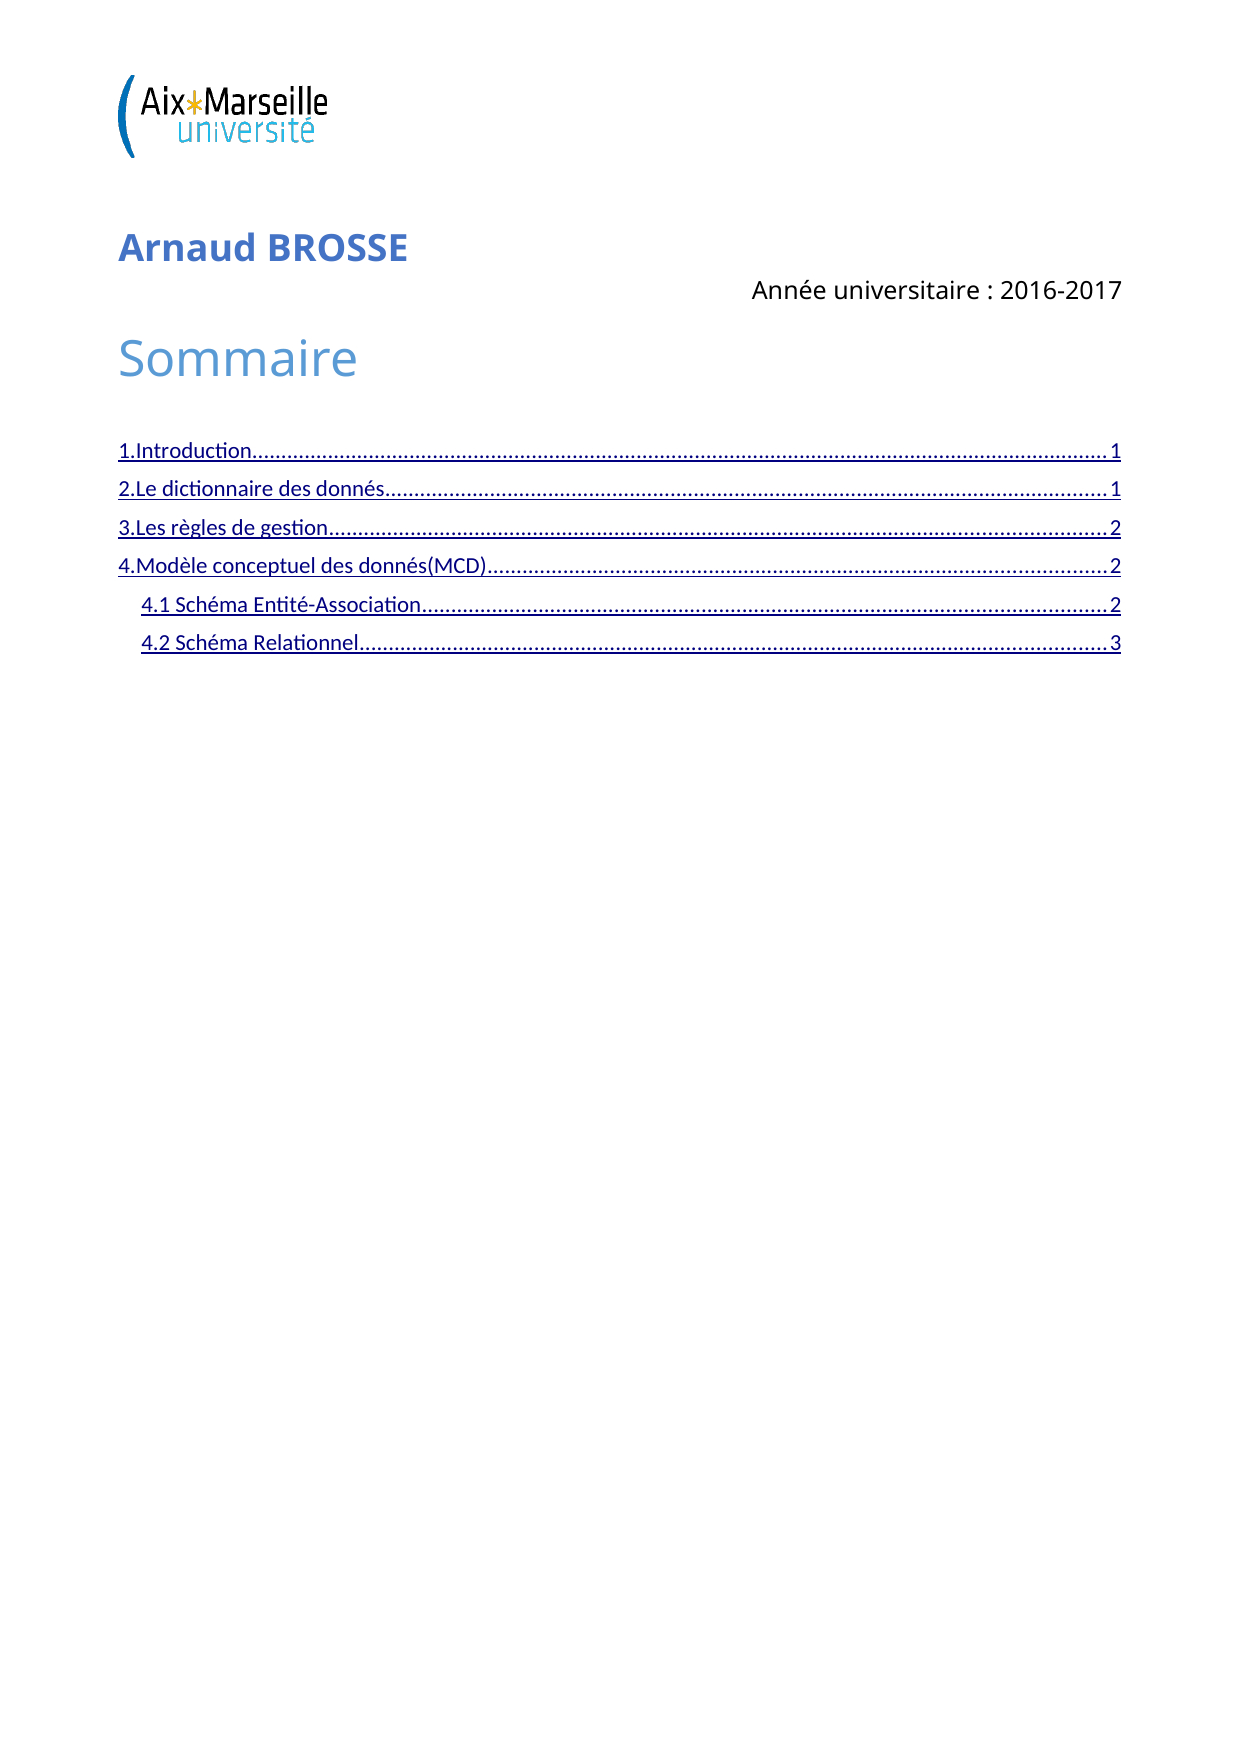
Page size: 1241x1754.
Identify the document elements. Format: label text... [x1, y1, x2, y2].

text Sommaire [118, 323, 1122, 391]
text Arnaud BROSSE [118, 222, 1122, 273]
text Année universitaire : 2016-2017 [561, 273, 1122, 307]
picture [118, 75, 327, 158]
text 2. Le dictionnaire des donnés 1 [118, 474, 1122, 503]
text 4.1 Schéma Entité-Association 2 [141, 590, 1122, 618]
text 4. Modèle conceptuel des donnés(MCD) 2 [118, 551, 1122, 579]
text 4.2 Schéma Relationnel 3 [141, 628, 1122, 656]
text 3. Les règles de gestion 2 [118, 513, 1122, 541]
text 1. Introduction 1 [118, 436, 1122, 464]
